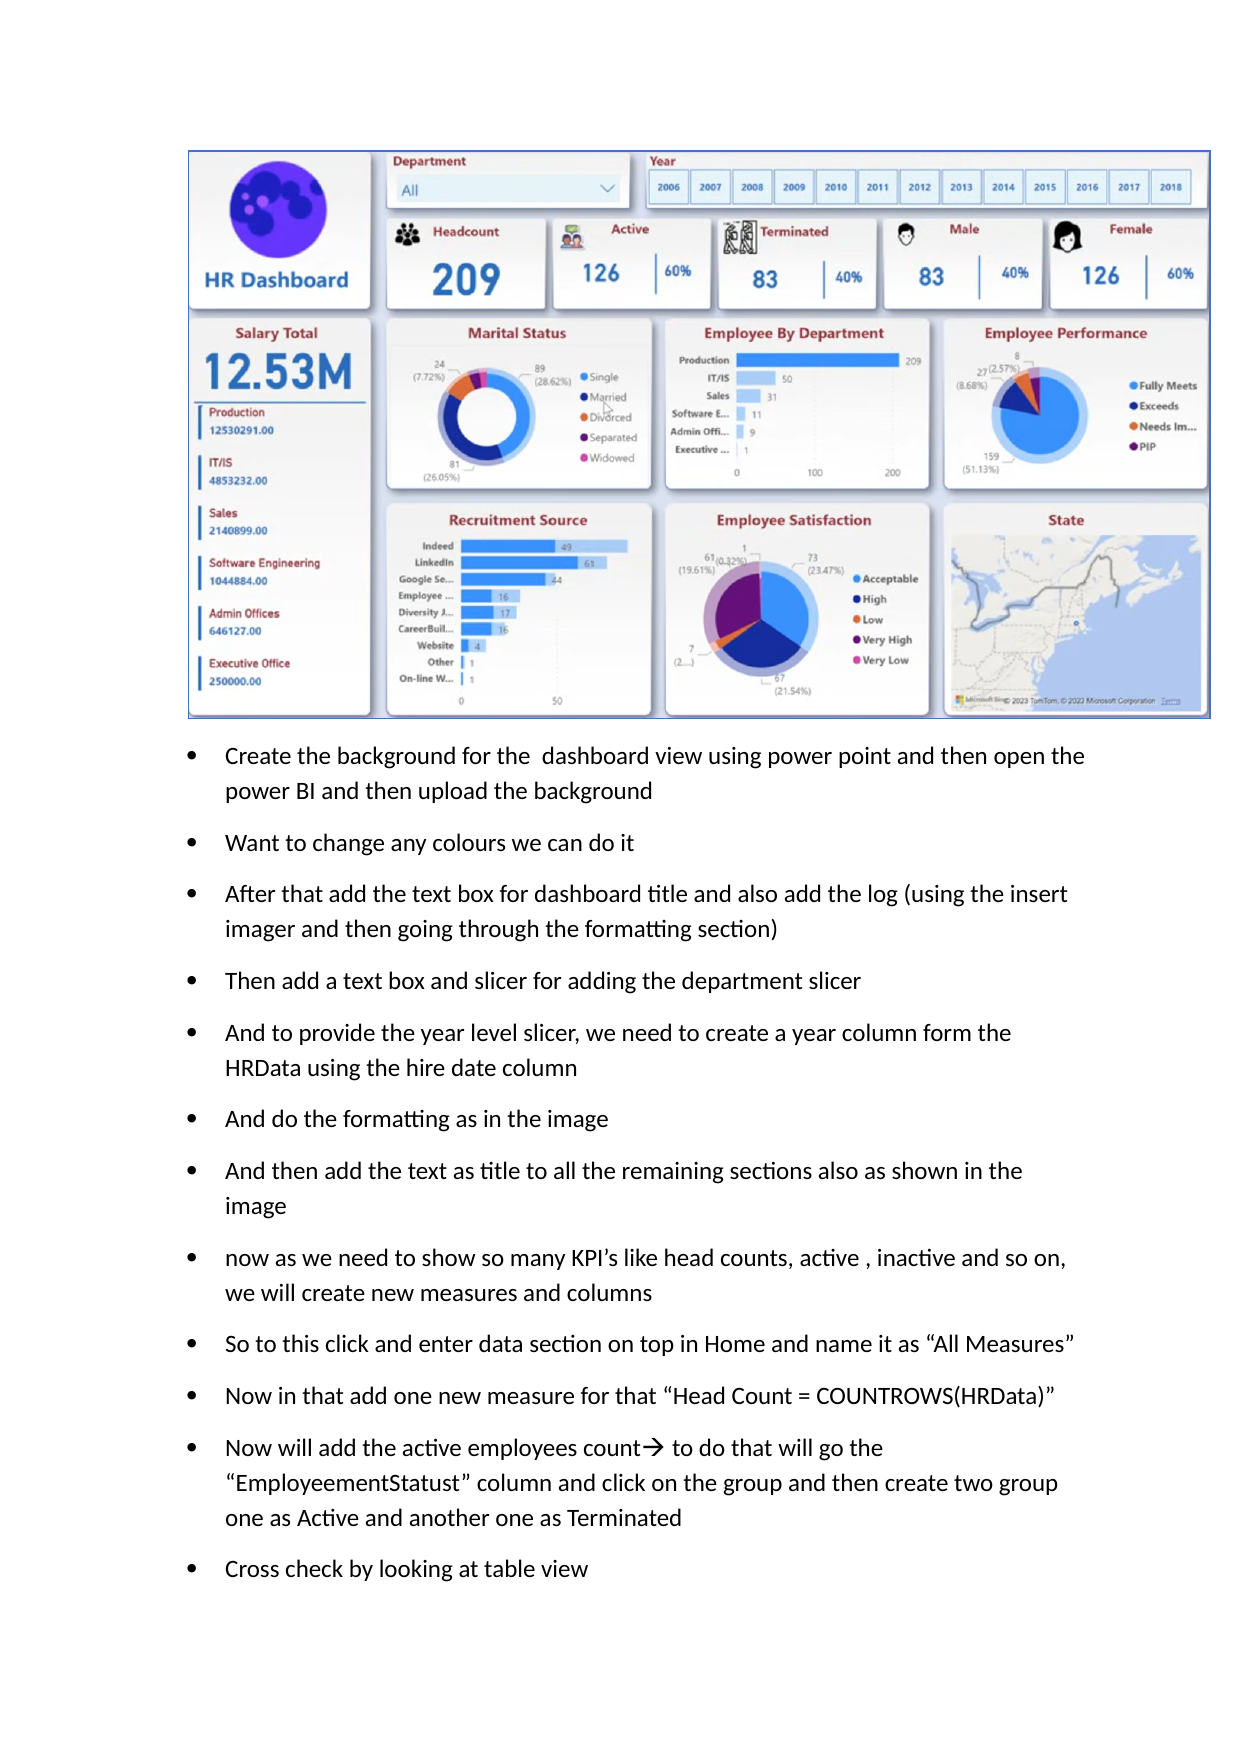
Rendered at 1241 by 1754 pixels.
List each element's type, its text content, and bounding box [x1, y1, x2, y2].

list now as we need to show so many KPI’s like head counts, active , inactive and so on, we will create new measures and columns [187, 1242, 1090, 1307]
list After that add the text box for dashboard title and also add the log (using the insert imager and then going through the formatting section) [187, 878, 1090, 944]
list So to this click and enter data section on top in Home and name it as “All Measures” [187, 1328, 1090, 1359]
list Create the background for the dashboard view using power point and then open the power BI and then upload the background [187, 740, 1090, 806]
list Want to change any colours we can do it [187, 827, 1090, 857]
list And do the formatting as in the image [187, 1103, 1090, 1134]
list Now will add the active employees count to do that will go the “EmployeementStatust” column and click on the group and then create two group one as Active and another one as Terminated [187, 1432, 1090, 1532]
list Now in that add one new measure for that “Head Count = COUNTROWS(HRData)” [187, 1380, 1090, 1411]
list And then add the text as title to all the remaining sections also as shown in the image [187, 1155, 1090, 1221]
list Cross check by looking at table view [187, 1553, 1090, 1584]
list Then add a text box and slicer for adding the department slicer [187, 965, 1090, 996]
list And to provide the year level slicer, we need to create a year column form the HRData using the hire date column [187, 1017, 1090, 1082]
